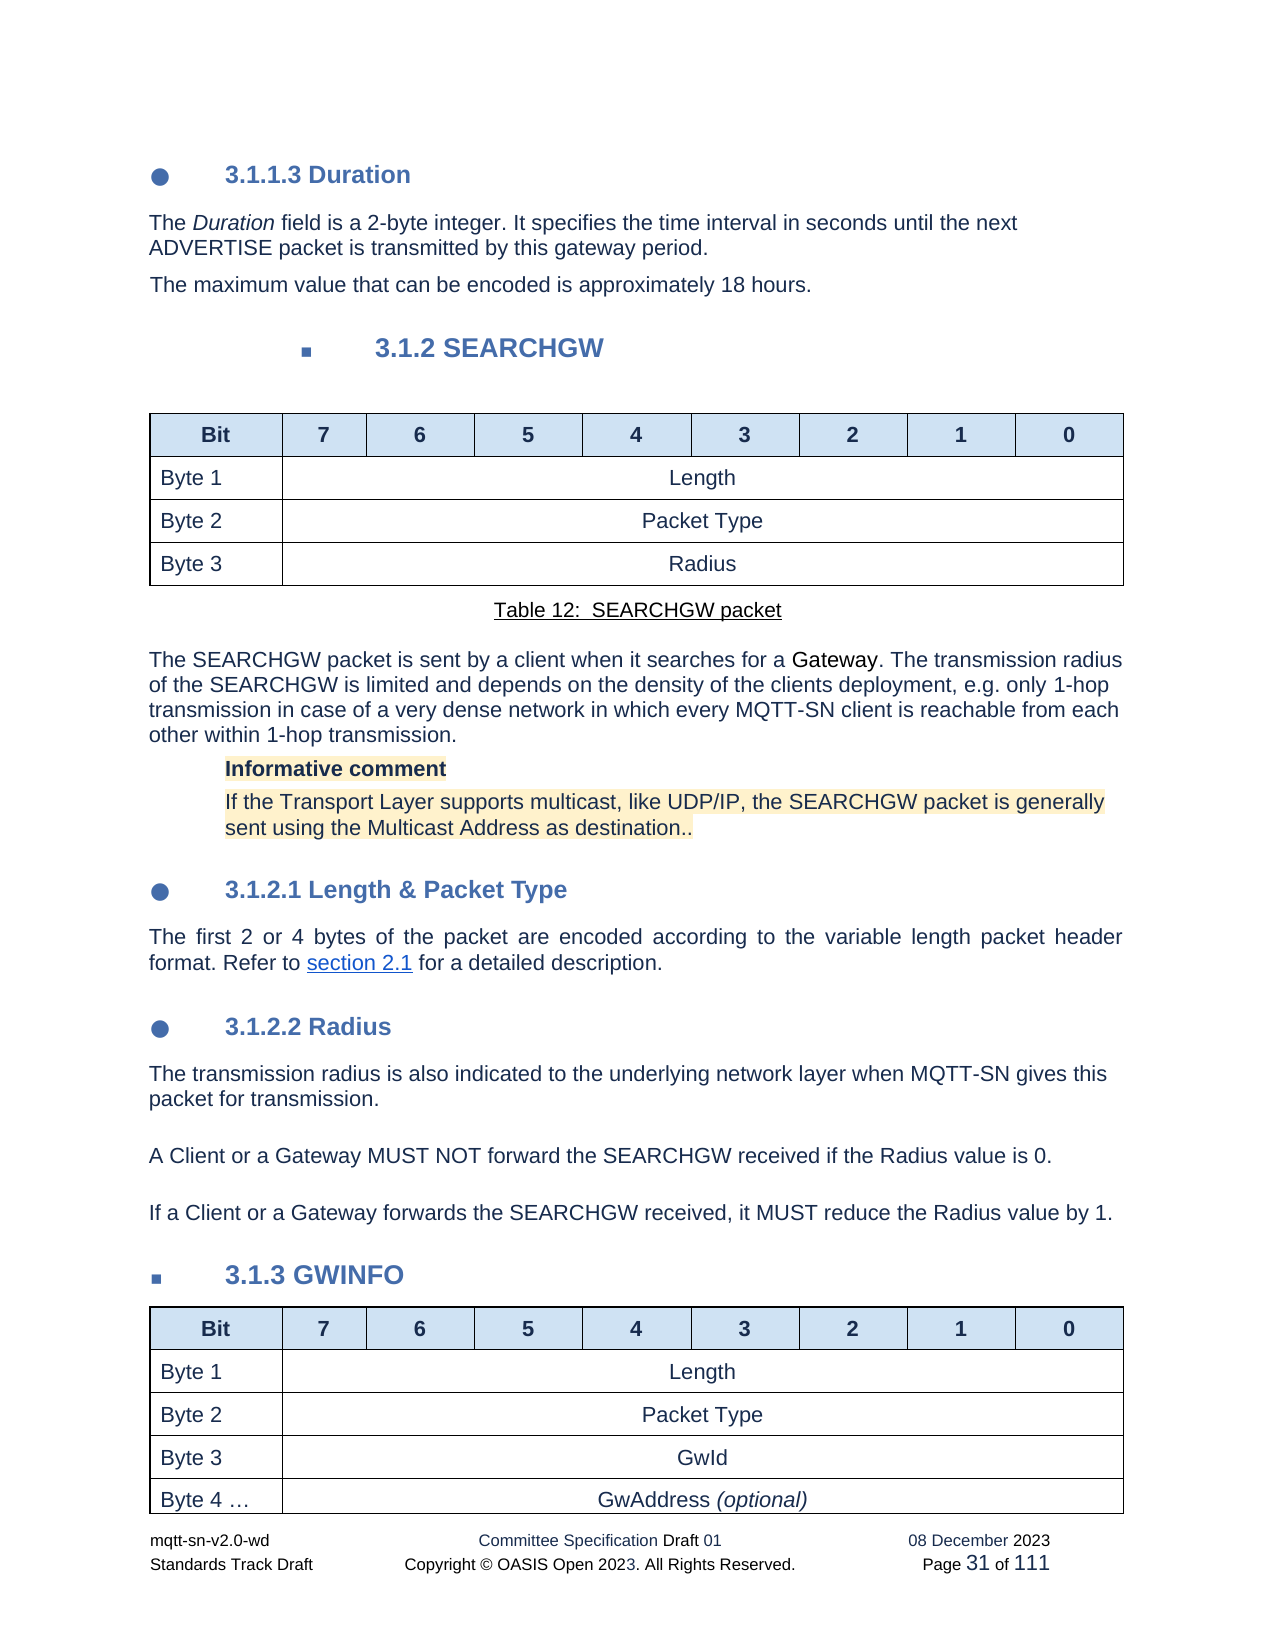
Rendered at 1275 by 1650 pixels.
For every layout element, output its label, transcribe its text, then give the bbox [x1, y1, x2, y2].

table_cell Byte 3 [151, 543, 282, 584]
text If the Transport Layer supports multicast, like UDP/IP, the SEARCHGW packet is generally sent using the Multicast Address as destination.. [225, 789, 1124, 839]
table_cell Byte 4 … [151, 1479, 282, 1513]
table_header 3 [692, 414, 799, 456]
table_header 2 [800, 414, 907, 456]
table_header 7 [283, 414, 366, 456]
table_cell Byte 2 [151, 500, 282, 542]
table_cell Radius [283, 543, 1123, 584]
table_cell Byte 3 [151, 1436, 282, 1478]
table_header 6 [367, 1308, 474, 1349]
table_header 7 [283, 1308, 366, 1349]
table_cell Length [283, 1350, 1123, 1392]
text The first 2 or 4 bytes of the packet are encoded according to the variable length packet header format. Refer to section 2.1 for a detailed description. [148, 924, 1124, 975]
table_header 0 [1016, 414, 1123, 456]
table_cell Packet Type [283, 500, 1123, 542]
table_cell GwAddress (optional) [283, 1479, 1123, 1513]
table_cell Byte 2 [151, 1393, 282, 1435]
table_cell GwId [283, 1436, 1123, 1478]
table_header Bit [151, 1308, 282, 1349]
table_header 4 [583, 1308, 691, 1349]
table_cell Length [283, 457, 1123, 499]
table_header 4 [583, 414, 691, 456]
table_header 1 [908, 1308, 1015, 1349]
table_header 5 [475, 1308, 582, 1349]
table_header 6 [367, 414, 474, 456]
table_cell Byte 1 [151, 457, 282, 499]
subtitle 3.1.2.1 Length & Packet Type [150, 864, 1124, 912]
text The Duration field is a 2-byte integer. It specifies the time interval in seconds until the next ADVERTISE packet is transmitted by this gateway period. [148, 209, 1124, 260]
subtitle 3.1.1.3 Duration [150, 150, 1124, 197]
subtitle 3.1.2.2 Radius [150, 1001, 1124, 1048]
subtitle 3.1.3 GWINFO [150, 1257, 1124, 1295]
text A Client or a Gateway MUST NOT forward the SEARCHGW received if the Radius value is 0. [148, 1143, 1124, 1168]
text If a Client or a Gateway forwards the SEARCHGW received, it MUST reduce the Radius value by 1. [148, 1200, 1124, 1225]
table_header 5 [475, 414, 582, 456]
table_header 0 [1016, 1308, 1123, 1349]
table_header 1 [908, 414, 1015, 456]
table_header 3 [692, 1308, 799, 1349]
text The maximum value that can be encoded is approximately 18 hours. [149, 272, 1124, 298]
table_header Bit [151, 414, 282, 456]
text The transmission radius is also indicated to the underlying network layer when MQTT-SN gives this packet for transmission. [148, 1060, 1124, 1111]
table_cell Packet Type [283, 1393, 1123, 1435]
text Table 12: SEARCHGW packet [150, 598, 1125, 622]
table_header 2 [800, 1308, 907, 1349]
text Informative comment [225, 756, 1124, 781]
subtitle 3.1.2 SEARCHGW [300, 329, 1124, 368]
table_cell Byte 1 [151, 1350, 282, 1392]
text The SEARCHGW packet is sent by a client when it searches for a Gateway. The transmission radius of the SEARCHGW is limited and depends on the density of the clients deployment, e.g. only 1-hop transmission in case of a very dense network in which every MQTT-SN client is reachable from each other within 1-hop transmission. [148, 646, 1124, 747]
